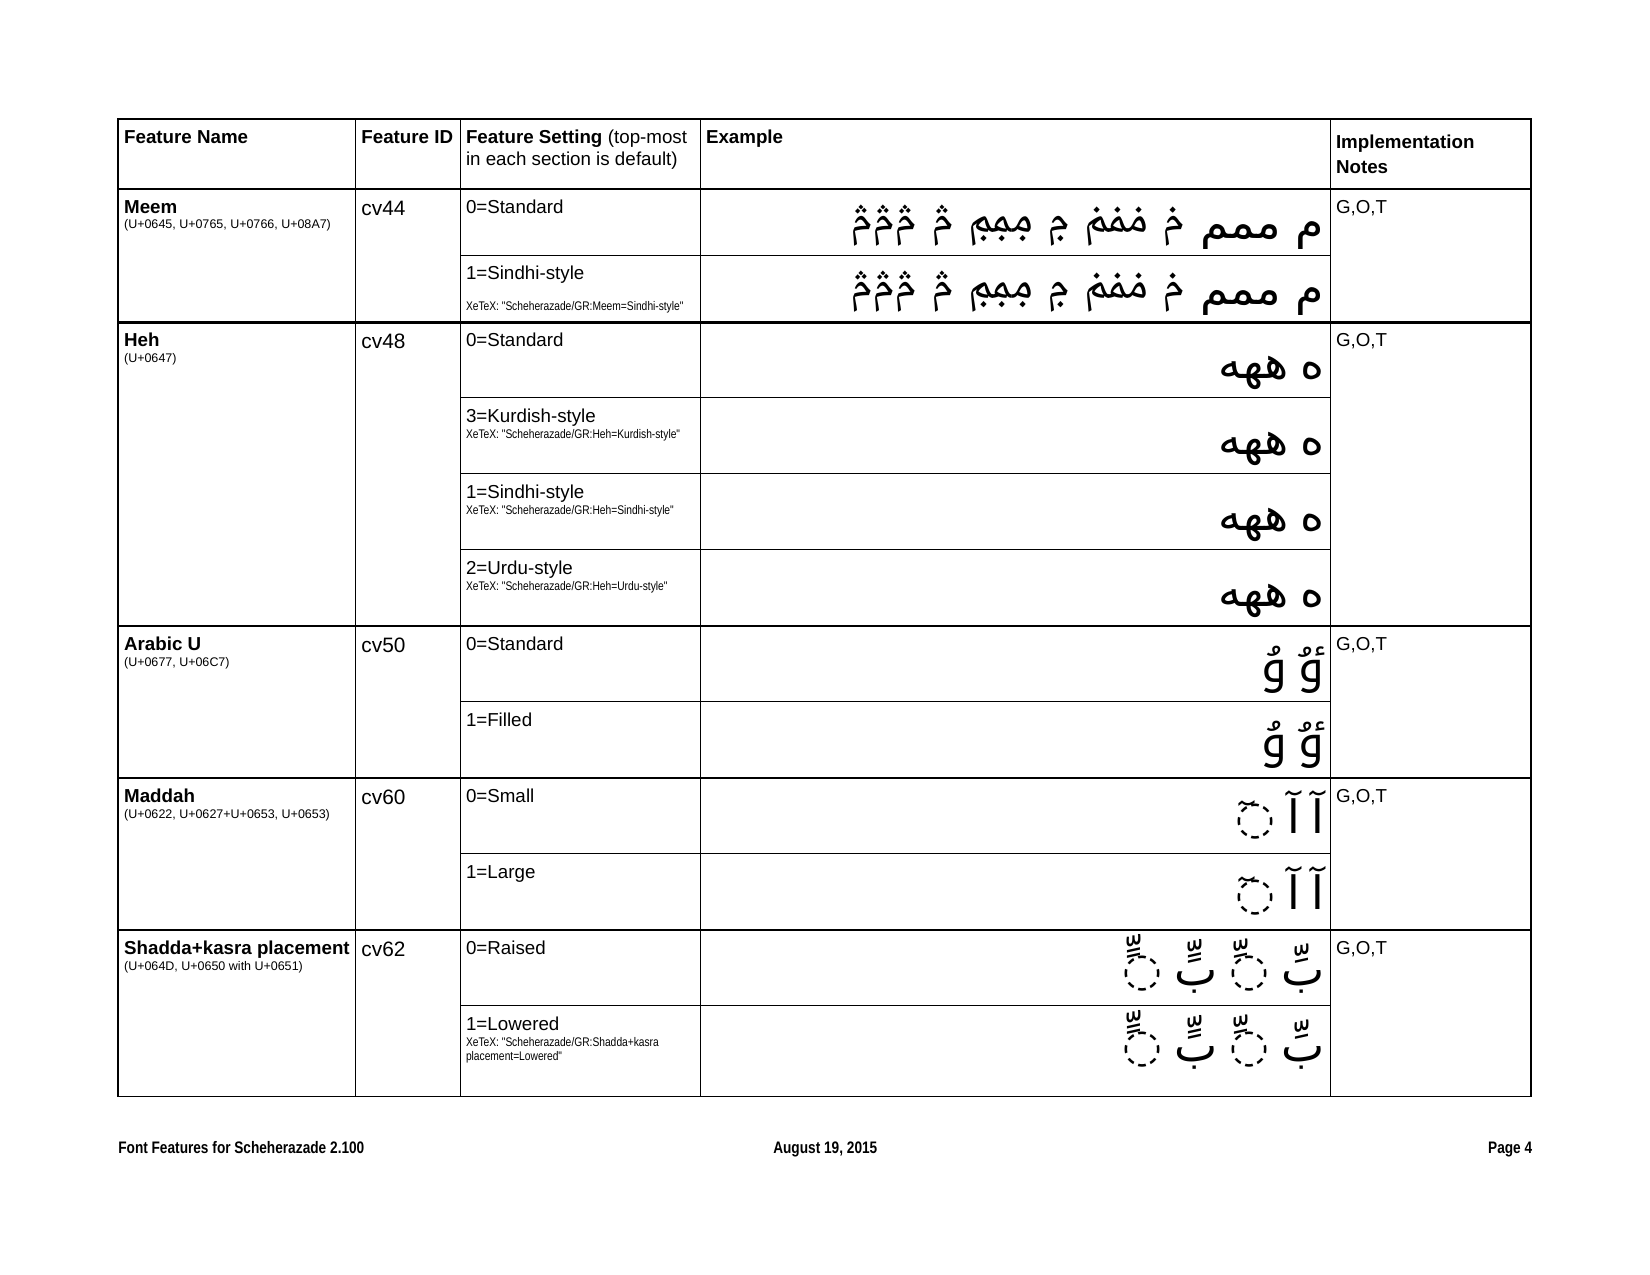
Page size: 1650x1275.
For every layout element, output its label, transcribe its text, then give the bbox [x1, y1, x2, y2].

table_cell Maddah (U+0622, U+0627+U+0653, U+0653) [119, 779, 355, 929]
table_cell Heh (U+0647) [119, 324, 355, 625]
table_cell 1=Lowered XeTeX: "Scheherazade/GR:Shadda+kasra placement=Lowered" [461, 1006, 700, 1096]
table_cell G,O,T [1331, 779, 1530, 929]
table_cell بِّ ◌ِّ بٍّ ◌ٍّ [701, 1006, 1330, 1096]
table_cell cv48 [356, 324, 460, 625]
table_cell 3=Kurdish-style XeTeX: "Scheherazade/GR:Heh=Kurdish-style" [461, 398, 700, 473]
table_cell ه ههه [701, 398, 1330, 473]
table_header Feature Setting (top-most in each section is default) [461, 120, 700, 188]
table_cell ه ههه [701, 324, 1330, 397]
table_cell 1=Sindhi-style XeTeX: "Scheherazade/GR:Meem=Sindhi-style" [461, 256, 700, 321]
table_cell G,O,T [1331, 931, 1530, 1096]
table_cell 0=Standard [461, 324, 700, 397]
table_cell ٷ ۇ [701, 702, 1330, 777]
table_cell G,O,T [1331, 190, 1530, 321]
table_cell 2=Urdu-style XeTeX: "Scheherazade/GR:Heh=Urdu-style" [461, 550, 700, 625]
table_cell ٷ ۇ [701, 627, 1330, 701]
table_cell cv50 [356, 627, 460, 777]
table_cell آ آ ◌ٓ [701, 779, 1330, 853]
table_cell 0=Raised [461, 931, 700, 1005]
table_cell cv44 [356, 190, 460, 321]
table_cell م ممم ݥ ݥݥݥ ݦ ݦݦݦ ࢧ ࢧࢧࢧ [701, 256, 1330, 321]
table_cell 1=Large [461, 854, 700, 929]
table_cell م ممم ݥ ݥݥݥ ݦ ݦݦݦ ࢧ ࢧࢧࢧ [701, 190, 1330, 254]
table_cell ه ههه [701, 474, 1330, 549]
table_cell Meem (U+0645, U+0765, U+0766, U+08A7) [119, 190, 355, 321]
table_cell 0=Small [461, 779, 700, 853]
table_header Feature ID [356, 120, 460, 188]
table_cell 1=Sindhi-style XeTeX: "Scheherazade/GR:Heh=Sindhi-style" [461, 474, 700, 549]
table_header Implementation Notes [1331, 120, 1530, 188]
table_cell cv60 [356, 779, 460, 929]
table_cell cv62 [356, 931, 460, 1096]
table_cell 0=Standard [461, 190, 700, 254]
table_cell G,O,T [1331, 324, 1530, 625]
table_cell آ آ ◌ٓ [701, 854, 1330, 929]
table_cell G,O,T [1331, 627, 1530, 777]
table_cell Arabic U (U+0677, U+06C7) [119, 627, 355, 777]
table_cell 0=Standard [461, 627, 700, 701]
table_header Feature Name [119, 120, 355, 188]
table_cell ه ههه [701, 550, 1330, 625]
table_cell Shadda+kasra placement (U+064D, U+0650 with U+0651) [119, 931, 355, 1096]
table_cell بِّ ◌ِّ بٍّ ◌ٍّ [701, 931, 1330, 1005]
table_cell 1=Filled [461, 702, 700, 777]
table_header Example [701, 120, 1330, 188]
